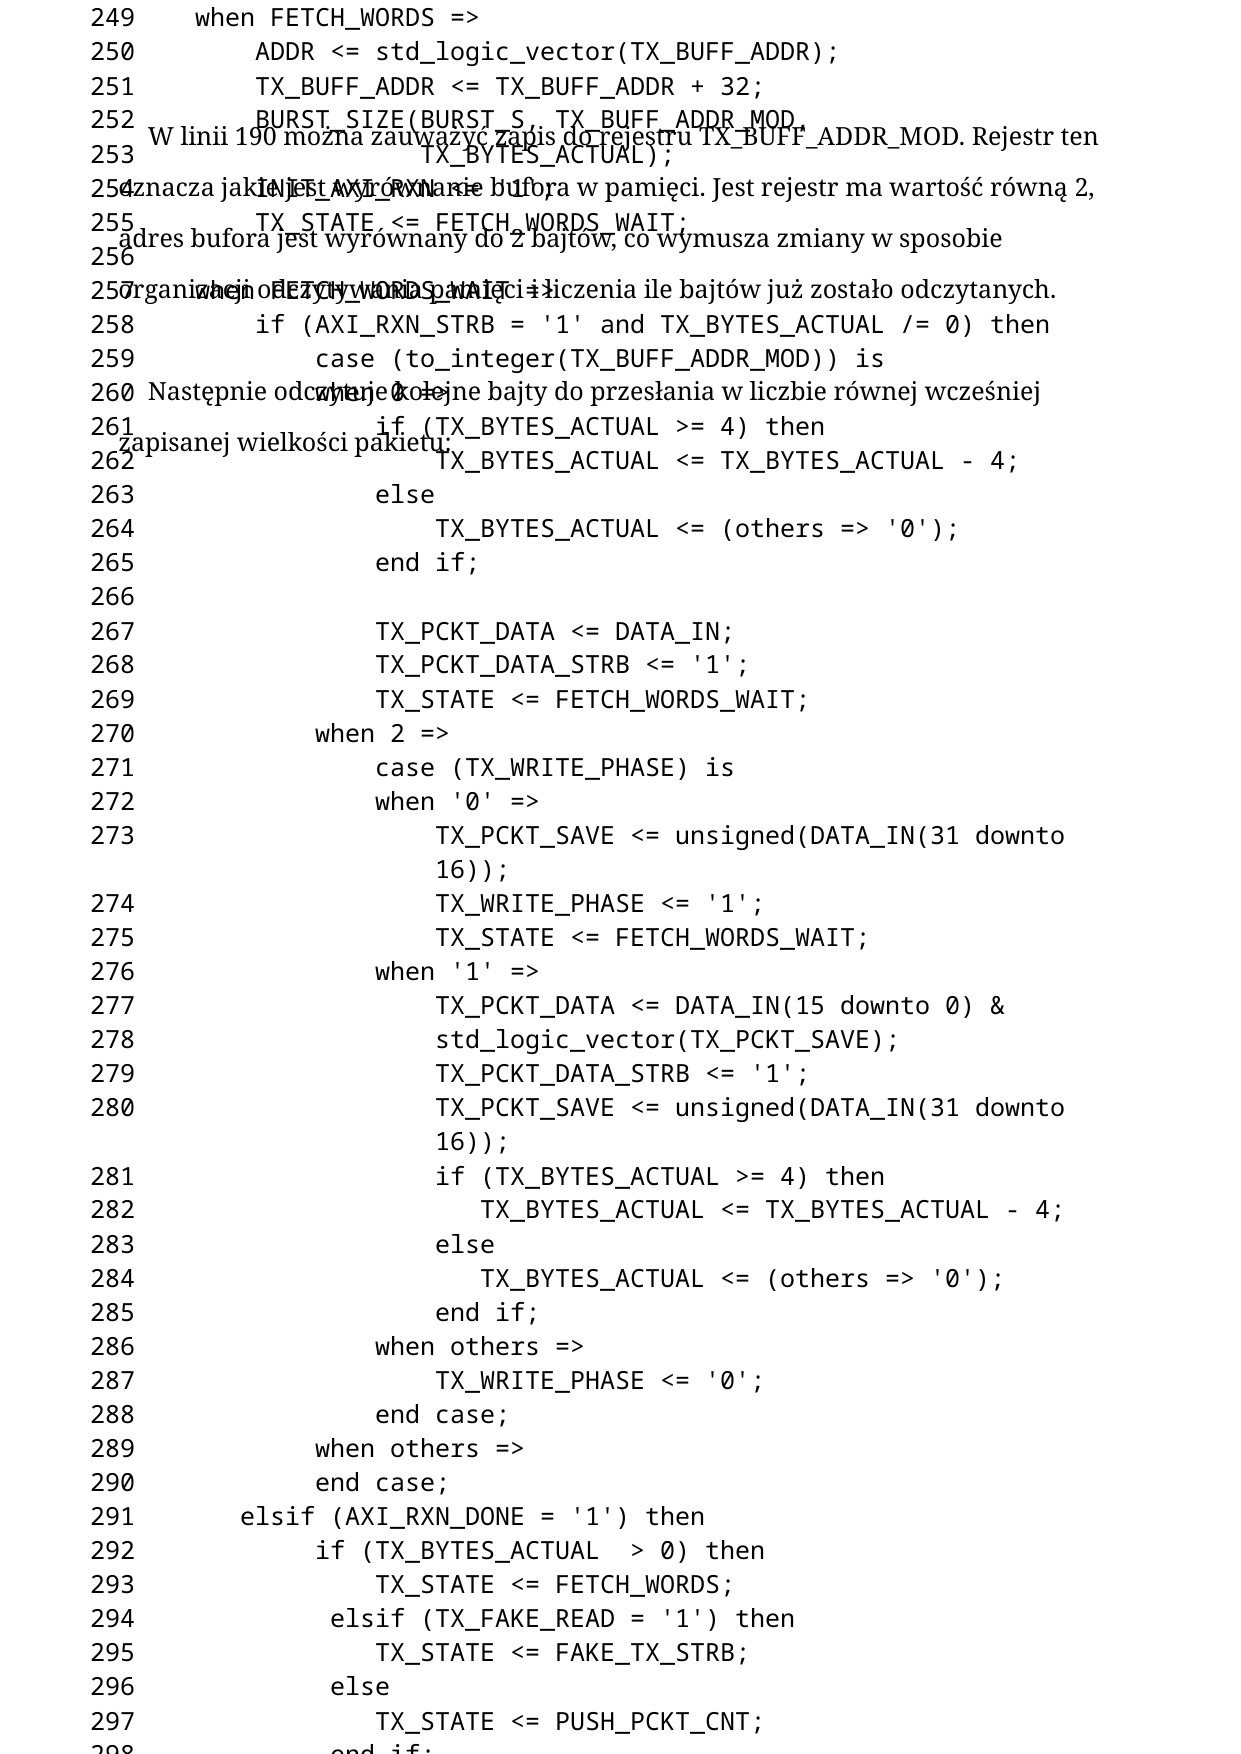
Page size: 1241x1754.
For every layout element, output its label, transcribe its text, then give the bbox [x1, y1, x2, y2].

text Następnie odczytuje kolejne bajty do przesłania w liczbie równej wcześniej zapisanej wielkości pakietu: [118, 373, 1122, 458]
text W linii 190 można zauważyć zapis do rejestru TX_BUFF_ADDR_MOD. Rejestr ten oznacza jakie jest wyrównanie bufora w pamięci. Jest rejestr ma wartość równą 2, adres bufora jest wyrównany do 2 bajtów, co wymusza zmiany w sposobie organizacji odczytywania pamięci i liczenia ile bajtów już zostało odczytanych. [118, 118, 1122, 305]
